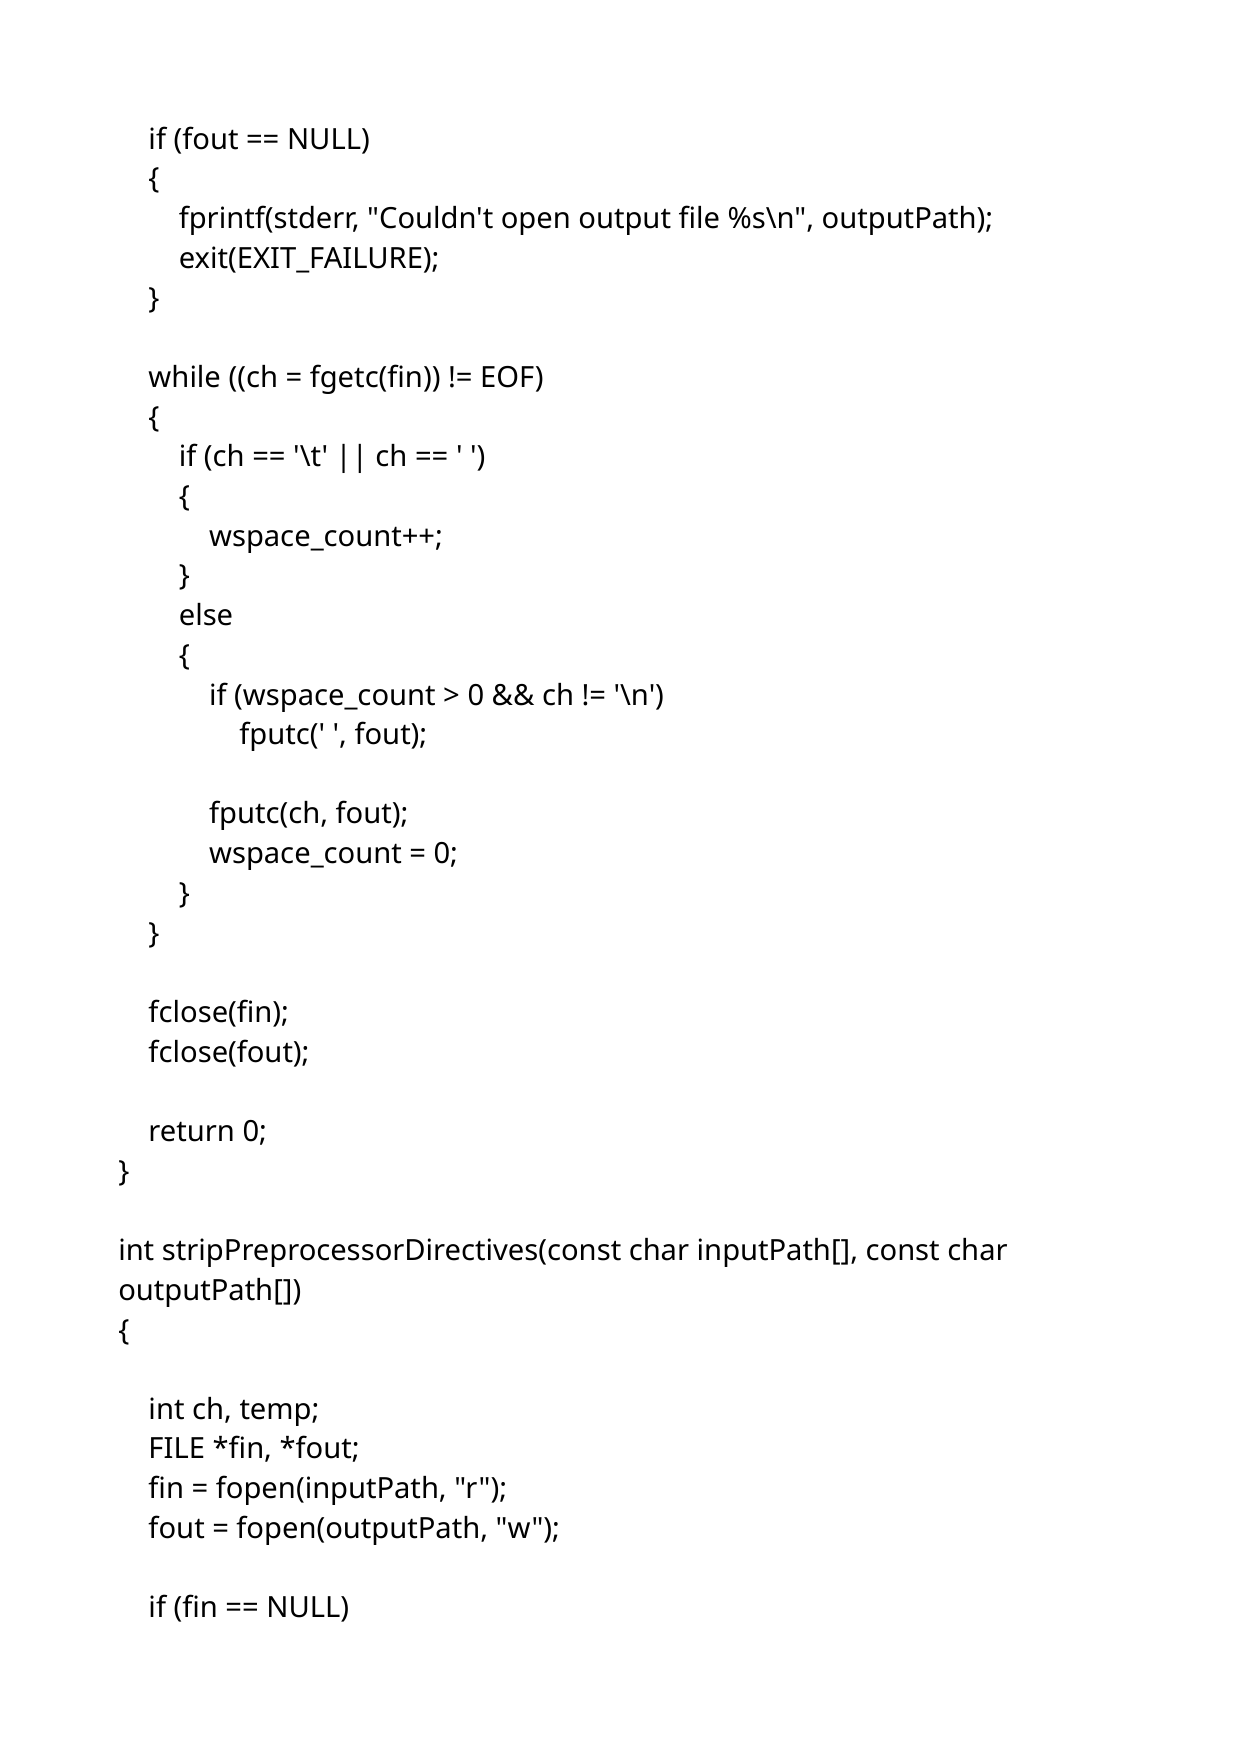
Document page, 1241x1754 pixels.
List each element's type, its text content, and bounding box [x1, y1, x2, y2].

text { [118, 158, 1122, 197]
text int stripPreprocessorDirectives(const char inputPath[], const char outputPath[]) [118, 1229, 1122, 1309]
text } [118, 912, 1122, 952]
text fclose(fin); [118, 991, 1122, 1031]
text if (ch == '\t' || ch == ' ') [118, 436, 1122, 475]
text } [118, 1150, 1122, 1190]
text else [118, 594, 1122, 634]
text FILE *fin, *fout; [118, 1428, 1122, 1467]
text wspace_count++; [118, 515, 1122, 555]
text fputc(' ', fout); [118, 713, 1122, 753]
text } [118, 872, 1122, 912]
text fout = fopen(outputPath, "w"); [118, 1507, 1122, 1547]
text if (fin == NULL) [118, 1587, 1122, 1626]
text if (fout == NULL) [118, 118, 1122, 158]
text } [118, 277, 1122, 317]
text if (wspace_count > 0 && ch != '\n') [118, 674, 1122, 713]
text } [118, 555, 1122, 594]
text fputc(ch, fout); [118, 793, 1122, 832]
text return 0; [118, 1110, 1122, 1150]
text while ((ch = fgetc(fin)) != EOF) [118, 356, 1122, 396]
text fin = fopen(inputPath, "r"); [118, 1467, 1122, 1507]
text fclose(fout); [118, 1031, 1122, 1071]
text { [118, 1309, 1122, 1348]
text int ch, temp; [118, 1388, 1122, 1428]
text { [118, 475, 1122, 515]
text fprintf(stderr, "Couldn't open output file %s\n", outputPath); [118, 197, 1122, 237]
text { [118, 396, 1122, 436]
text wspace_count = 0; [118, 832, 1122, 872]
text exit(EXIT_FAILURE); [118, 237, 1122, 277]
text { [118, 634, 1122, 674]
